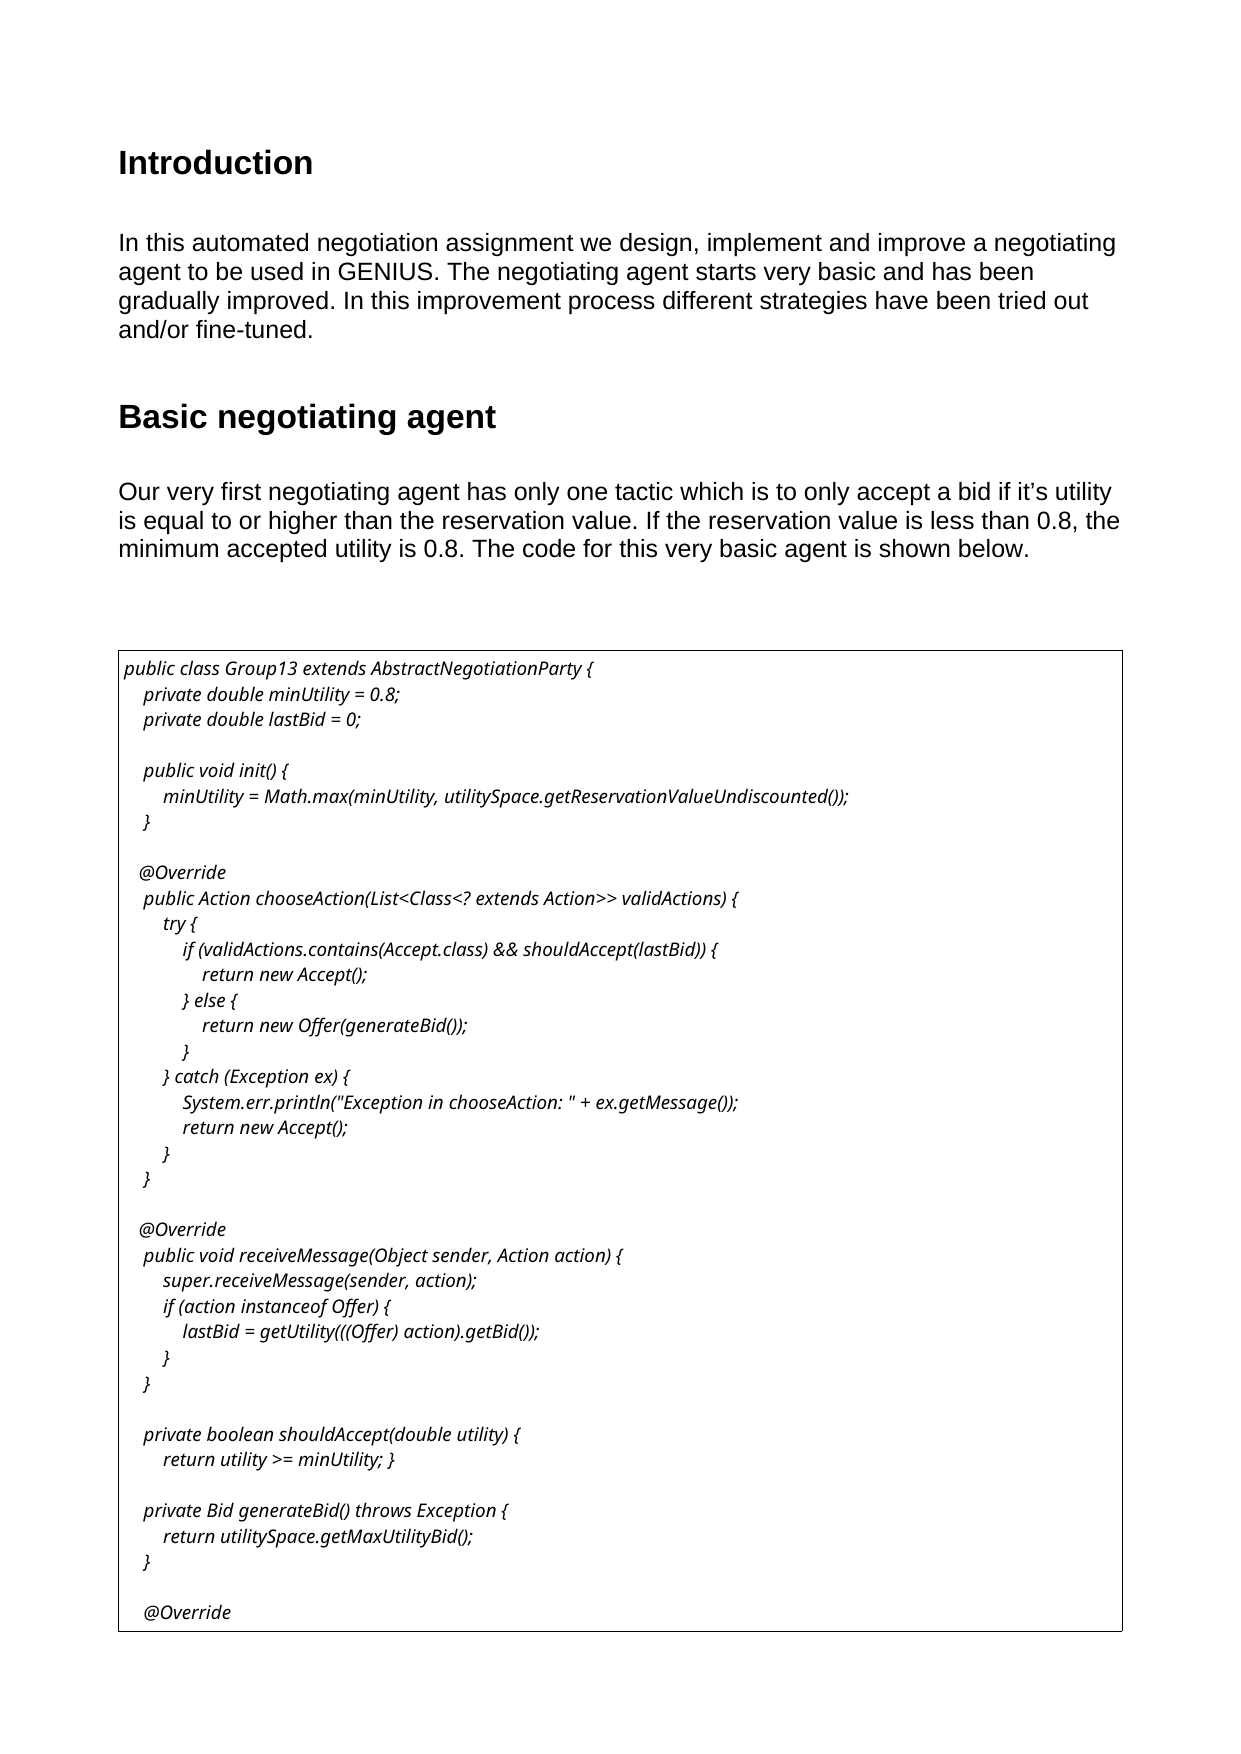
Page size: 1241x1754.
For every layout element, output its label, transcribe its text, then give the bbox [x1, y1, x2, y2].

subtitle Introduction [118, 143, 1122, 182]
subtitle Basic negotiating agent [118, 397, 1122, 436]
text In this automated negotiation assignment we design, implement and improve a negotiating agent to be used in GENIUS. The negotiating agent starts very basic and has been gradually improved. In this improvement process different strategies have been tried out and/or fine-tuned. [118, 228, 1122, 343]
text Our very first negotiating agent has only one tactic which is to only accept a bid if it’s utility is equal to or higher than the reservation value. If the reservation value is less than 0.8, the minimum accepted utility is 0.8. The code for this very basic agent is shown below. [118, 477, 1122, 563]
table_header public class Group13 extends AbstractNegotiationParty { private double minUtility = 0.8; private double lastBid = 0; public void init() { minUtility = Math.max(minUtility, utilitySpace.getReservationValueUndiscounted()); } @Override public Action chooseAction(List<Class<? extends Action>> validActions) { try { if (validActions.contains(Accept.class) && shouldAccept(lastBid)) { return new Accept(); } else { return new Offer(generateBid()); } } catch (Exception ex) { System.err.println("Exception in chooseAction: " + ex.getMessage()); return new Accept(); } } @Override public void receiveMessage(Object sender, Action action) { super.receiveMessage(sender, action); if (action instanceof Offer) { lastBid = getUtility(((Offer) action).getBid()); } } private boolean shouldAccept(double utility) { return utility >= minUtility; } private Bid generateBid() throws Exception { return utilitySpace.getMaxUtilityBid(); } @Override [119, 651, 1122, 1631]
